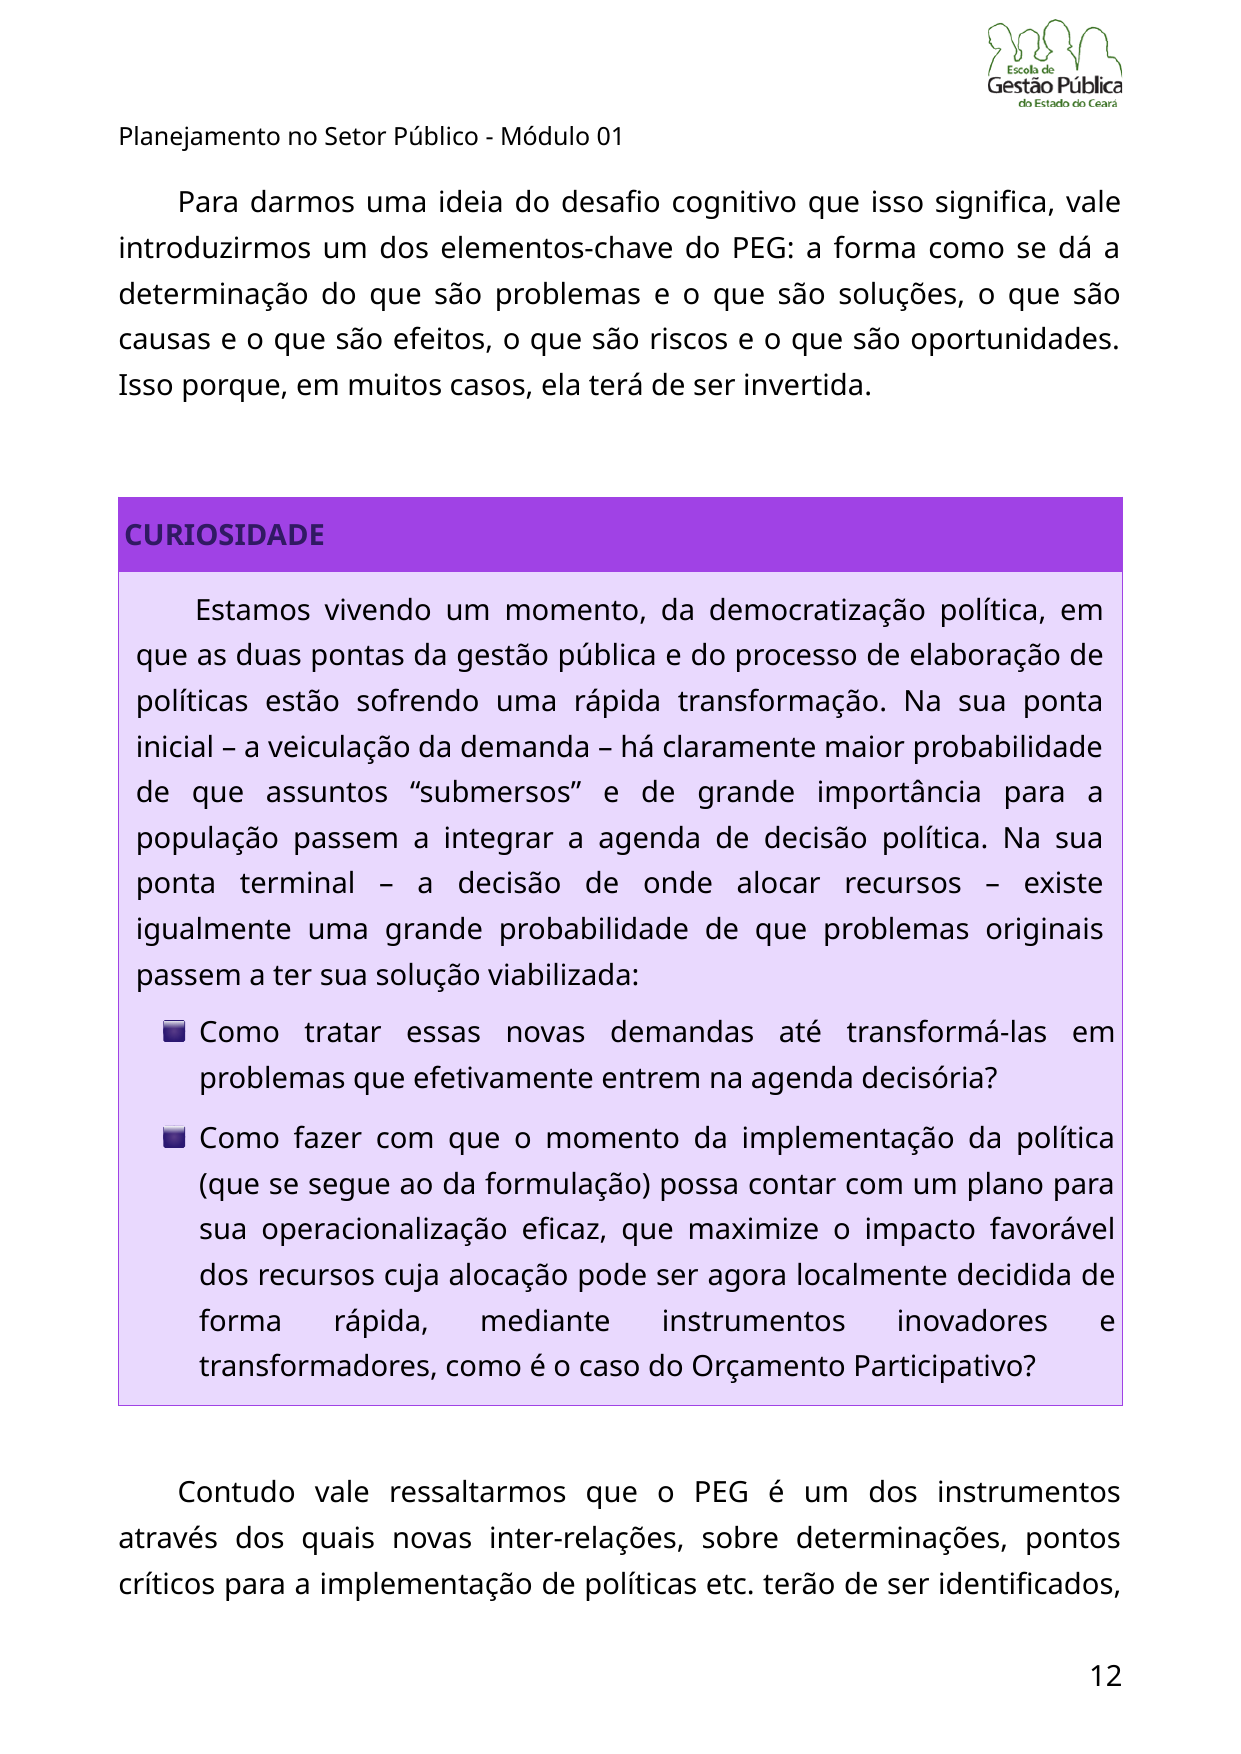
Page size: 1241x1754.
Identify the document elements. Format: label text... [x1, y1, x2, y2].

table_header CURIOSIDADE [119, 498, 1122, 571]
picture [118, 19, 1123, 107]
text Para darmos uma ideia do desafio cognitivo que isso significa, vale introduzirmos um dos elementos-chave do PEG: a forma como se dá a determinação do que são problemas e o que são soluções, o que são causas e o que são efeitos, o que são riscos e o que são oportunidades. Isso porque, em muitos casos, ela terá de ser invertida. [118, 182, 1122, 404]
table_cell Estamos vivendo um momento, da democratização política, em que as duas pontas da gestão pública e do processo de elaboração de políticas estão sofrendo uma rápida transformação. Na sua ponta inicial – a veiculação da demanda – há claramente maior probabilidade de que assuntos “submersos” e de grande importância para a população passem a integrar a agenda de decisão política. Na sua ponta terminal – a decisão de onde alocar recursos – existe igualmente uma grande probabilidade de que problemas originais passem a ter sua solução viabilizada: Como tratar essas novas demandas até transformá-las em problemas que efetivamente entrem na agenda decisória? Como fazer com que o momento da implementação da política (que se segue ao da formulação) possa contar com um plano para sua operacionalização eficaz, que maximize o impacto favorável dos recursos cuja alocação pode ser agora localmente decidida de forma rápida, mediante instrumentos inovadores e transformadores, como é o caso do Orçamento Participativo? [119, 572, 1122, 1405]
text Contudo vale ressaltarmos que o PEG é um dos instrumentos através dos quais novas inter-relações, sobre determinações, pontos críticos para a implementação de políticas etc. terão de ser identificados, [118, 1472, 1122, 1603]
